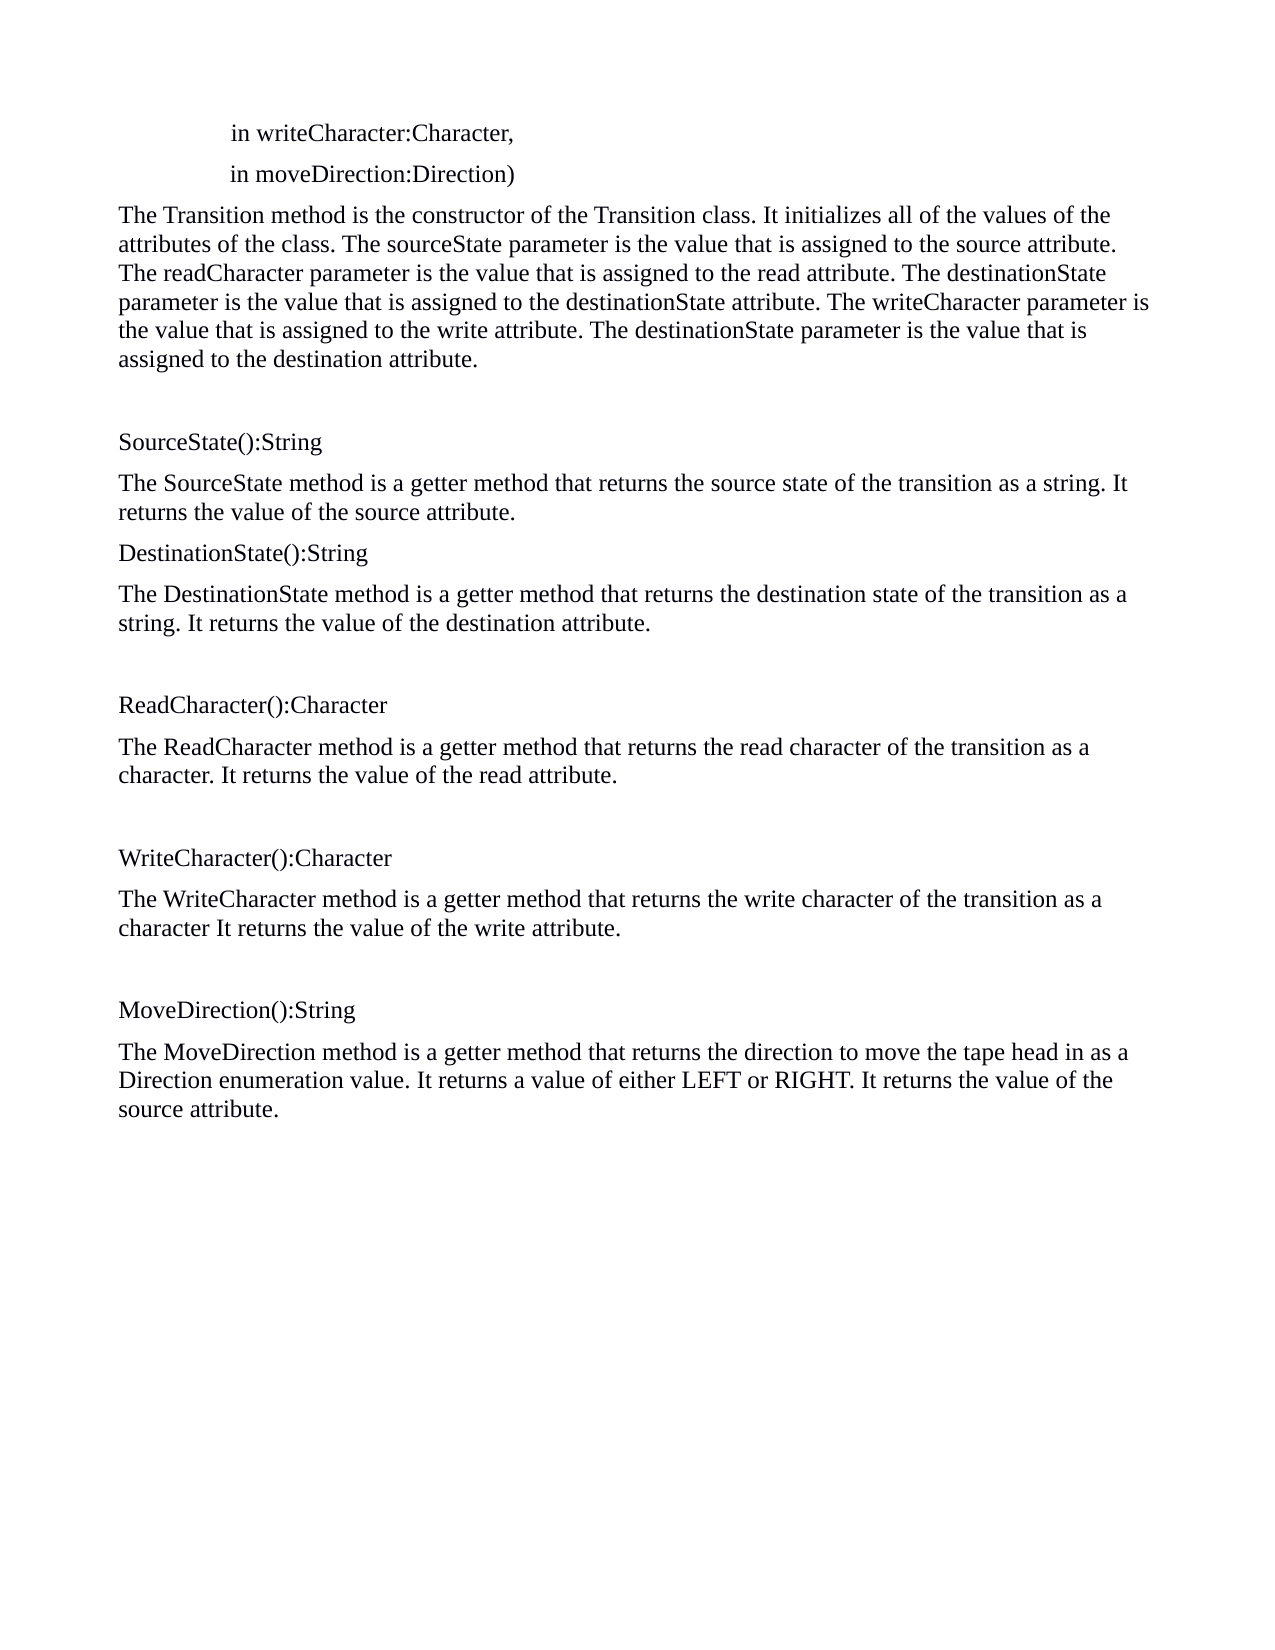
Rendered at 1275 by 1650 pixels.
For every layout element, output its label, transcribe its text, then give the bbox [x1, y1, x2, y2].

text The DestinationState method is a getter method that returns the destination state of the transition as a string. It returns the value of the destination attribute. [118, 579, 1157, 637]
text in writeCharacter:Character, [118, 118, 1157, 147]
text SourceState():String [118, 427, 1157, 456]
text The Transition method is the constructor of the Transition class. It initializes all of the values of the attributes of the class. The sourceState parameter is the value that is assigned to the source attribute. The readCharacter parameter is the value that is assigned to the read attribute. The destinationState parameter is the value that is assigned to the destinationState attribute. The writeCharacter parameter is the value that is assigned to the write attribute. The destinationState parameter is the value that is assigned to the destination attribute. [118, 201, 1157, 373]
text MoveDirection():String [118, 996, 1157, 1024]
text The WriteCharacter method is a getter method that returns the write character of the transition as a character It returns the value of the write attribute. [118, 884, 1157, 942]
text The SourceState method is a getter method that returns the source state of the transition as a string. It returns the value of the source attribute. [118, 468, 1157, 526]
text ReadCharacter():Character [118, 691, 1157, 719]
text WriteCharacter():Character [118, 843, 1157, 872]
text The ReadCharacter method is a getter method that returns the read character of the transition as a character. It returns the value of the read attribute. [118, 732, 1157, 789]
text in moveDirection:Direction) [118, 159, 1157, 188]
text The MoveDirection method is a getter method that returns the direction to move the tape head in as a Direction enumeration value. It returns a value of either LEFT or RIGHT. It returns the value of the source attribute. [118, 1037, 1157, 1123]
text DestinationState():String [118, 538, 1157, 567]
